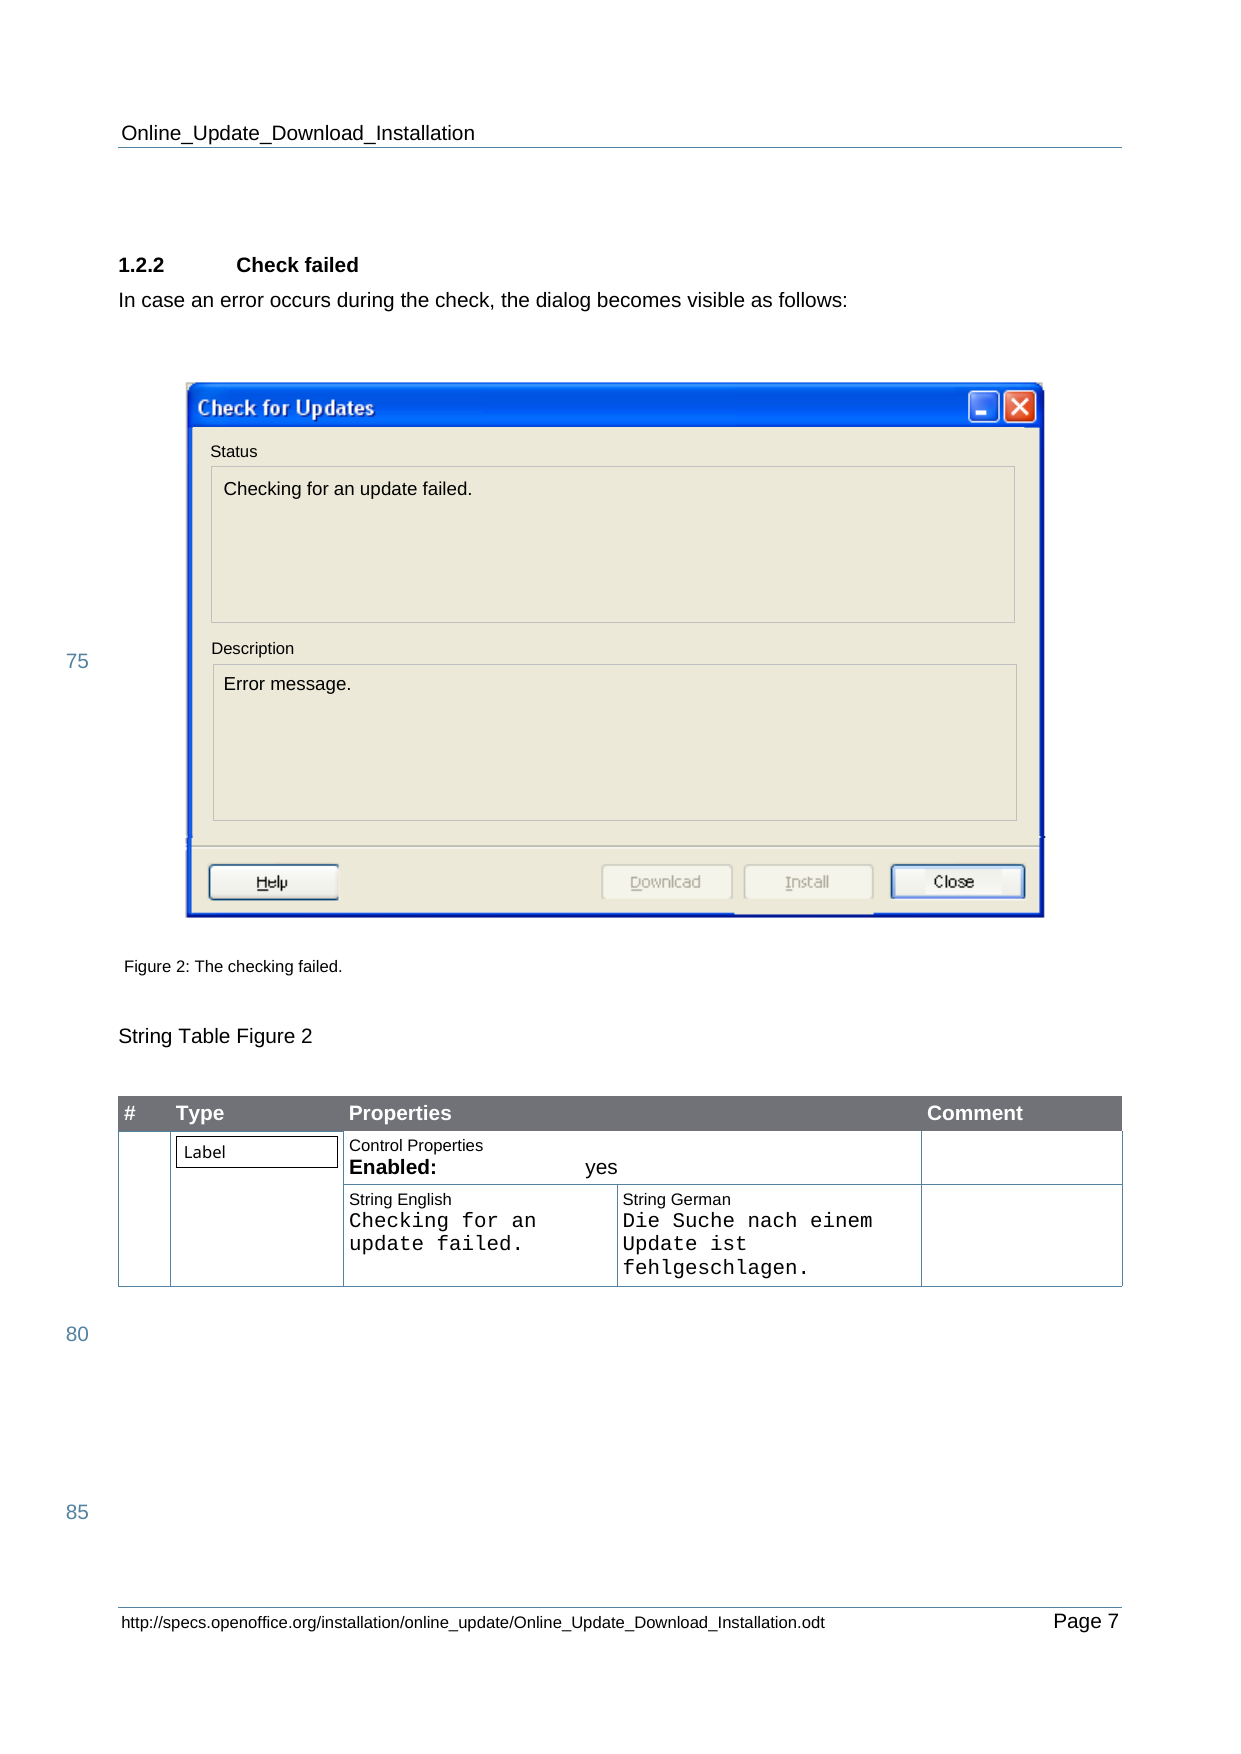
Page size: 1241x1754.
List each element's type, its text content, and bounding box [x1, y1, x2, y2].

table_header Control Properties Enabled: yes [344, 1131, 921, 1184]
table_header Properties [343, 1096, 921, 1131]
text String Table Figure 2 [118, 1024, 1122, 1047]
table_cell [171, 1132, 343, 1286]
table_header # [118, 1096, 170, 1131]
table_header Type [170, 1096, 343, 1131]
table_header Comment [921, 1096, 1122, 1130]
table_cell String German Die Suche nach einem Update ist fehlgeschlagen. [618, 1185, 921, 1286]
picture [123, 360, 1072, 954]
text Figure 2: The checking failed. [124, 943, 1071, 976]
table_cell String English Checking for an update failed. [344, 1185, 617, 1286]
subtitle Check failed [118, 254, 1122, 277]
text In case an error occurs during the check, the dialog becomes visible as follows: [118, 289, 1122, 312]
table_cell <#> [119, 1132, 170, 1286]
table_header [922, 1131, 1122, 1184]
table_cell [922, 1185, 1122, 1286]
